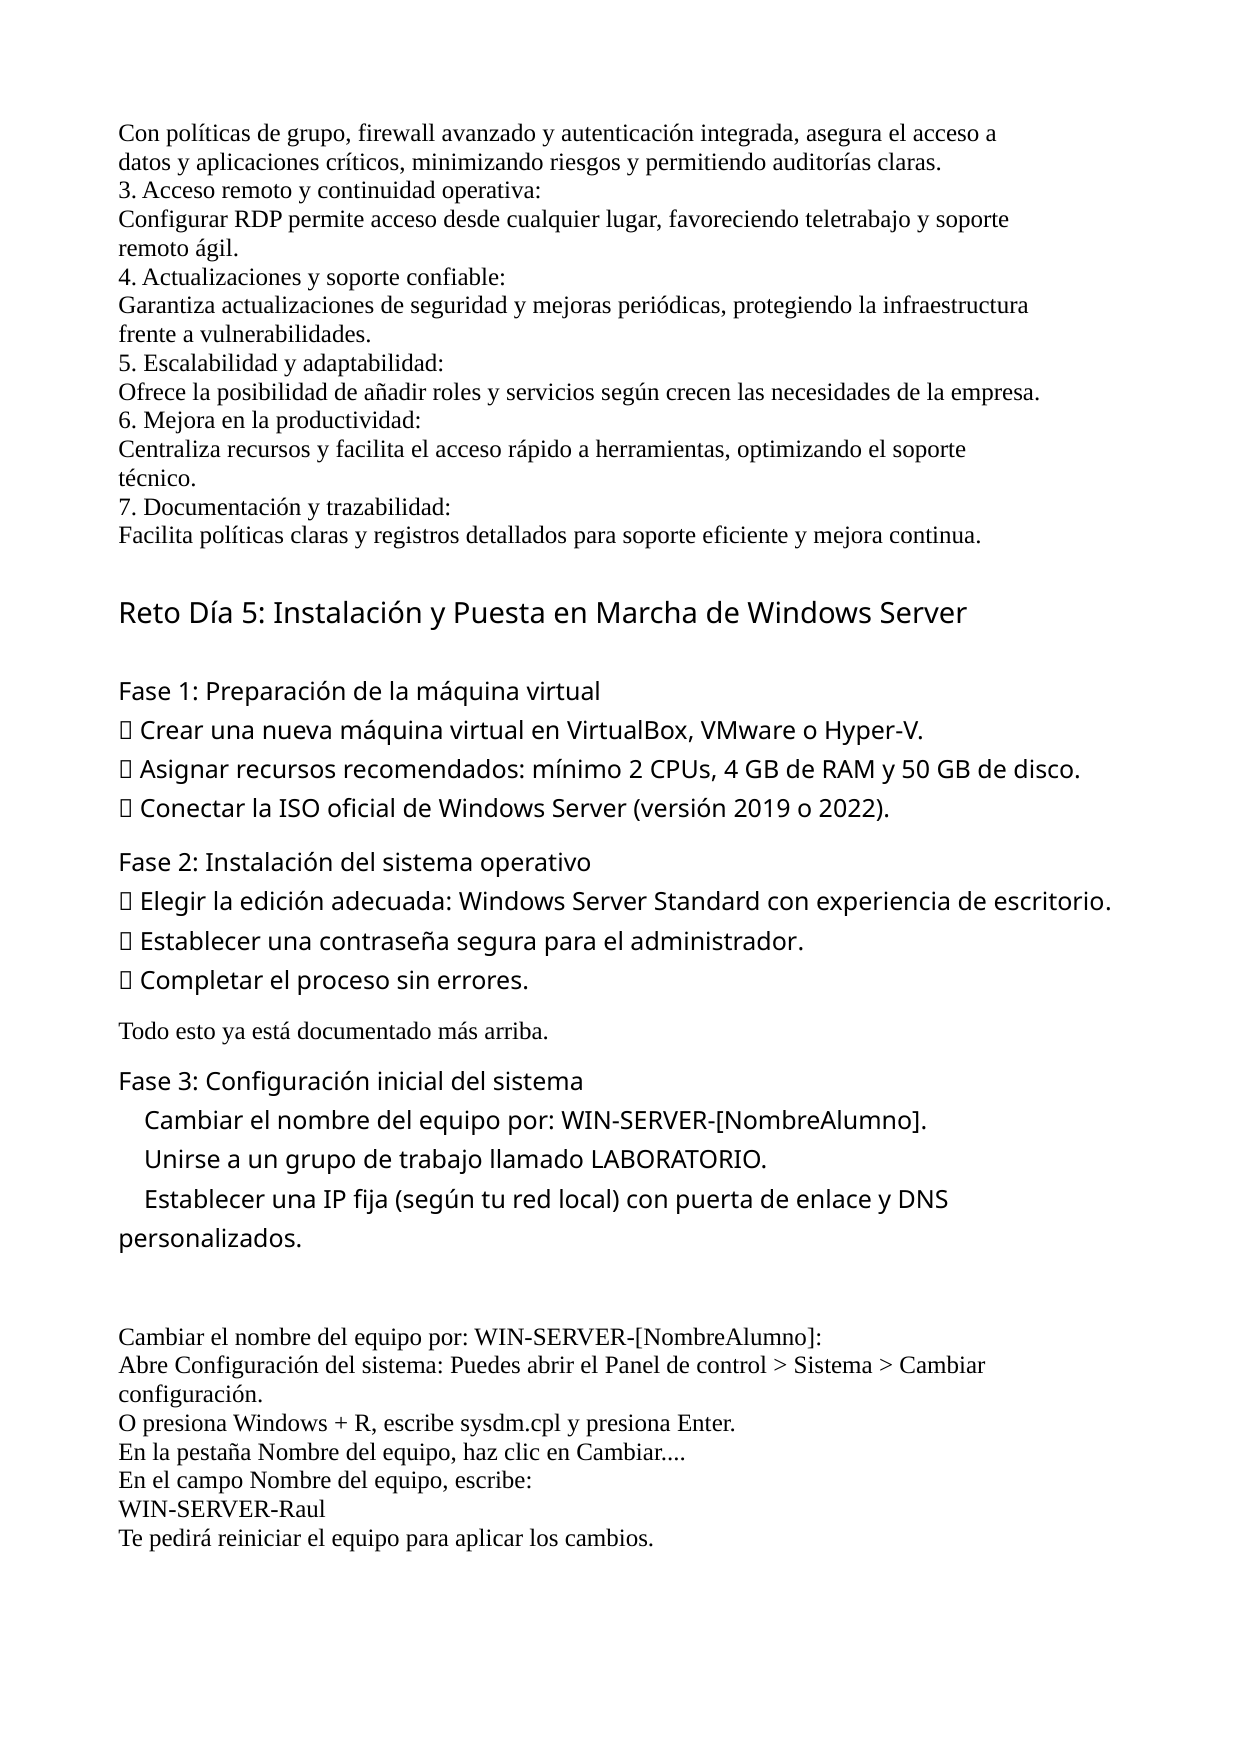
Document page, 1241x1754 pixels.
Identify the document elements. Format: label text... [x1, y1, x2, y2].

text remoto ágil. [118, 233, 1122, 262]
text 4. Actualizaciones y soporte confiable: [118, 262, 1122, 291]
text datos y aplicaciones críticos, minimizando riesgos y permitiendo auditorías claras. [118, 147, 1122, 176]
text Te pedirá reiniciar el equipo para aplicar los cambios. [118, 1523, 1122, 1552]
text 6. Mejora en la productividad: [118, 406, 1122, 434]
text técnico. [118, 463, 1122, 492]
text frente a vulnerabilidades. [118, 319, 1122, 348]
text 7. Documentación y trazabilidad: [118, 492, 1122, 521]
text En el campo Nombre del equipo, escribe: [118, 1466, 1122, 1494]
text Facilita políticas claras y registros detallados para soporte eficiente y mejora continua. [118, 521, 1122, 549]
text Fase 2: Instalación del sistema operativo ✅ Elegir la edición adecuada: Windows Server Standard con experiencia de escritorio. ✅ Establecer una contraseña segura para el administrador. ✅ Completar el proceso sin errores. [118, 845, 1122, 996]
text Con políticas de grupo, firewall avanzado y autenticación integrada, asegura el acceso a [118, 118, 1122, 147]
text Configurar RDP permite acceso desde cualquier lugar, favoreciendo teletrabajo y soporte [118, 204, 1122, 233]
text O presiona Windows + R, escribe sysdm.cpl y presiona Enter. [118, 1408, 1122, 1437]
text 3. Acceso remoto y continuidad operativa: [118, 176, 1122, 204]
text Todo esto ya está documentado más arriba. [118, 1016, 1122, 1045]
text Ofrece la posibilidad de añadir roles y servicios según crecen las necesidades de la empresa. [118, 377, 1122, 406]
text Abre Configuración del sistema: Puedes abrir el Panel de control > Sistema > Cambiar configuración. [118, 1351, 1122, 1408]
text Garantiza actualizaciones de seguridad y mejoras periódicas, protegiendo la infraestructura [118, 291, 1122, 319]
subtitle Reto Día 5: Instalación y Puesta en Marcha de Windows Server [118, 593, 1122, 632]
text Cambiar el nombre del equipo por: WIN-SERVER-[NombreAlumno]: [118, 1322, 1122, 1351]
text 5. Escalabilidad y adaptabilidad: [118, 348, 1122, 377]
text Fase 1: Preparación de la máquina virtual ✅ Crear una nueva máquina virtual en VirtualBox, VMware o Hyper-V. ✅ Asignar recursos recomendados: mínimo 2 CPUs, 4 GB de RAM y 50 GB de disco. ✅ Conectar la ISO oficial de Windows Server (versión 2019 o 2022). [118, 674, 1122, 825]
text WIN-SERVER-Raul [118, 1494, 1122, 1523]
text Centraliza recursos y facilita el acceso rápido a herramientas, optimizando el soporte [118, 434, 1122, 463]
text Fase 3: Configuración inicial del sistema ✅ Cambiar el nombre del equipo por: WIN-SERVER-[NombreAlumno]. ✅ Unirse a un grupo de trabajo llamado LABORATORIO. ✅ Establecer una IP fija (según tu red local) con puerta de enlace y DNS personalizados. [118, 1064, 1122, 1254]
text En la pestaña Nombre del equipo, haz clic en Cambiar.... [118, 1437, 1122, 1466]
